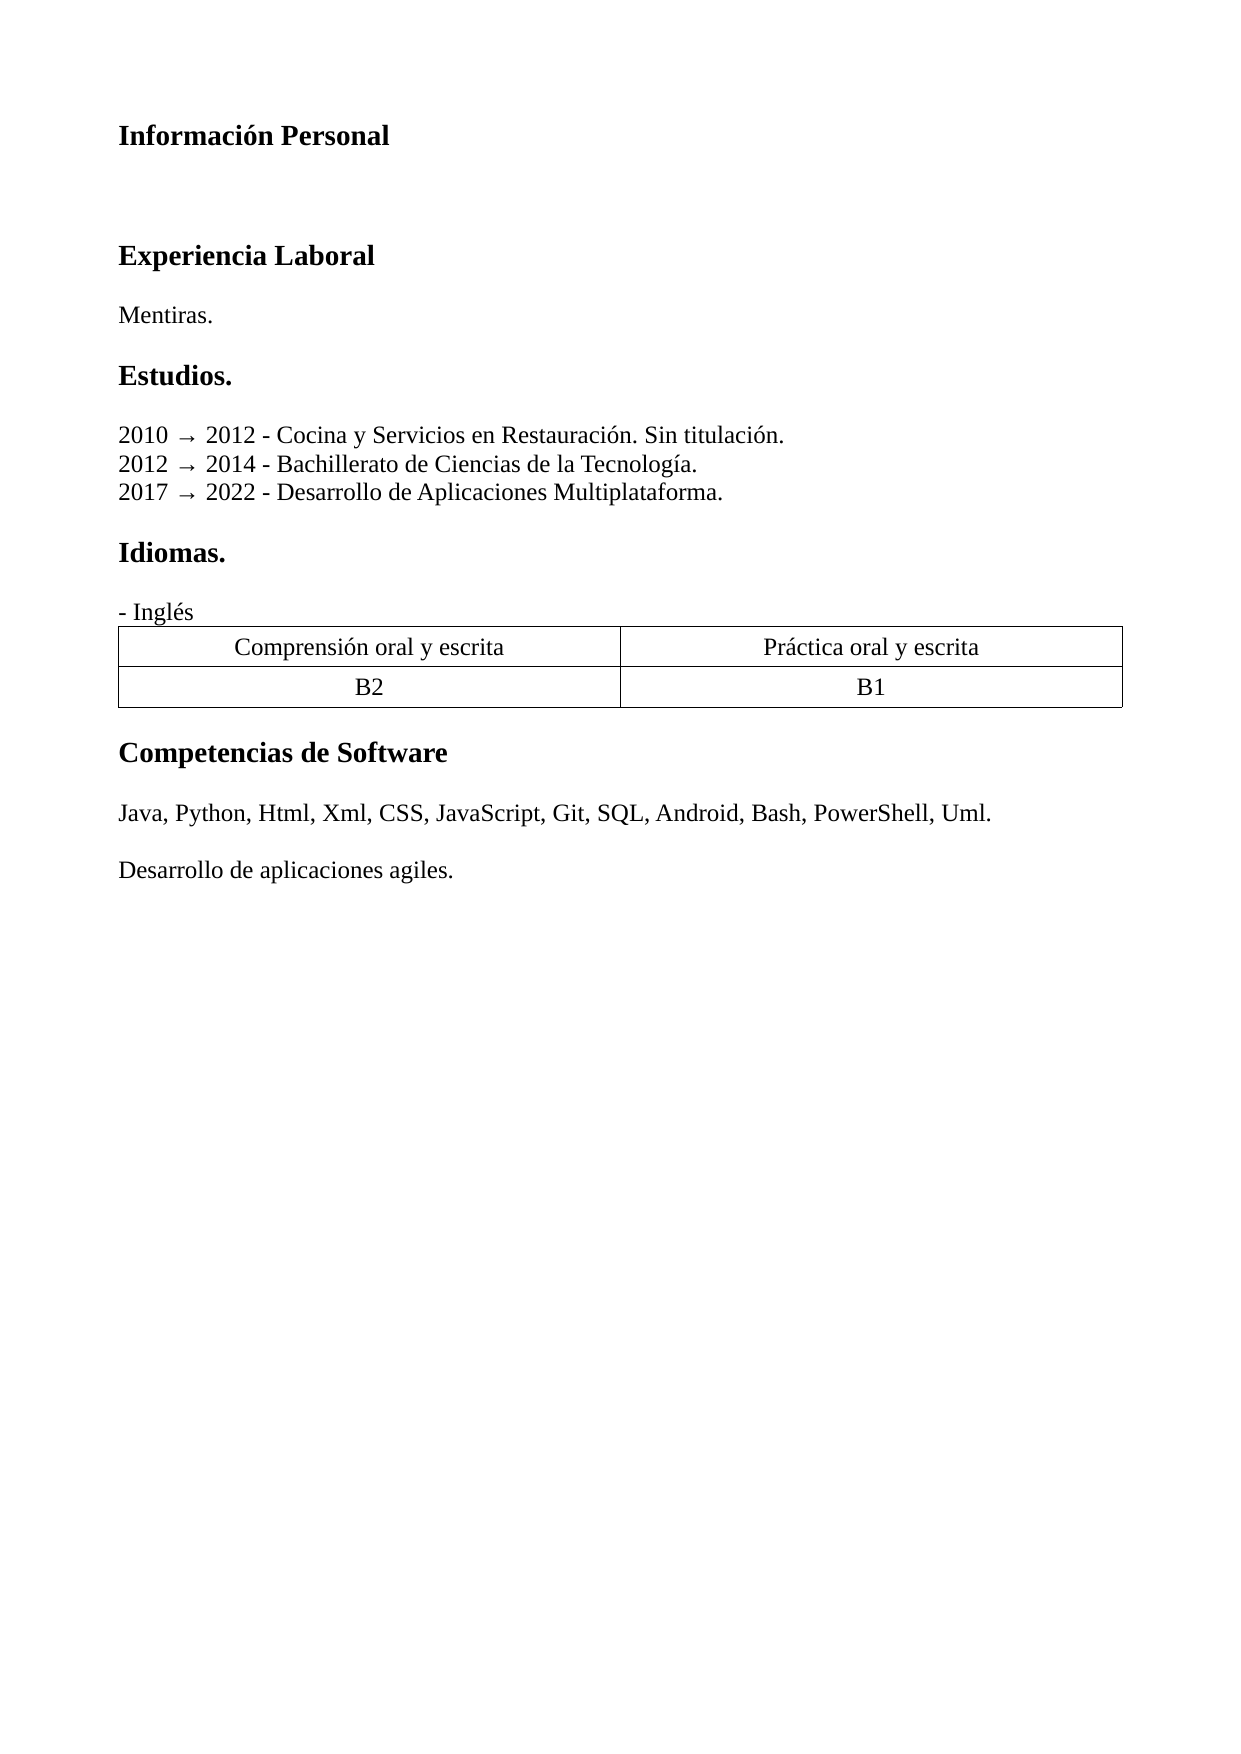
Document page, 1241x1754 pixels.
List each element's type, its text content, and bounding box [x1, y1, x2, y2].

text Idiomas. [118, 535, 1122, 568]
text Experiencia Laboral [118, 238, 1122, 271]
table_header Práctica oral y escrita [621, 627, 1122, 666]
table_header Comprensión oral y escrita [119, 627, 620, 666]
text 2012 → 2014 - Bachillerato de Ciencias de la Tecnología. [118, 449, 1122, 477]
table_cell B2 [119, 667, 620, 707]
text Información Personal [118, 118, 1122, 152]
text Competencias de Software [118, 736, 1122, 769]
text Estudios. [118, 358, 1122, 391]
text 2017 → 2022 - Desarrollo de Aplicaciones Multiplataforma. [118, 477, 1122, 506]
text Desarrollo de aplicaciones agiles. [118, 855, 1122, 884]
text - Inglés [118, 597, 1122, 626]
text 2010 → 2012 - Cocina y Servicios en Restauración. Sin titulación. [118, 420, 1122, 449]
text Java, Python, Html, Xml, CSS, JavaScript, Git, SQL, Android, Bash, PowerShell, Uml. [118, 798, 1122, 827]
text Mentiras. [118, 300, 1122, 329]
table_cell B1 [621, 667, 1122, 707]
